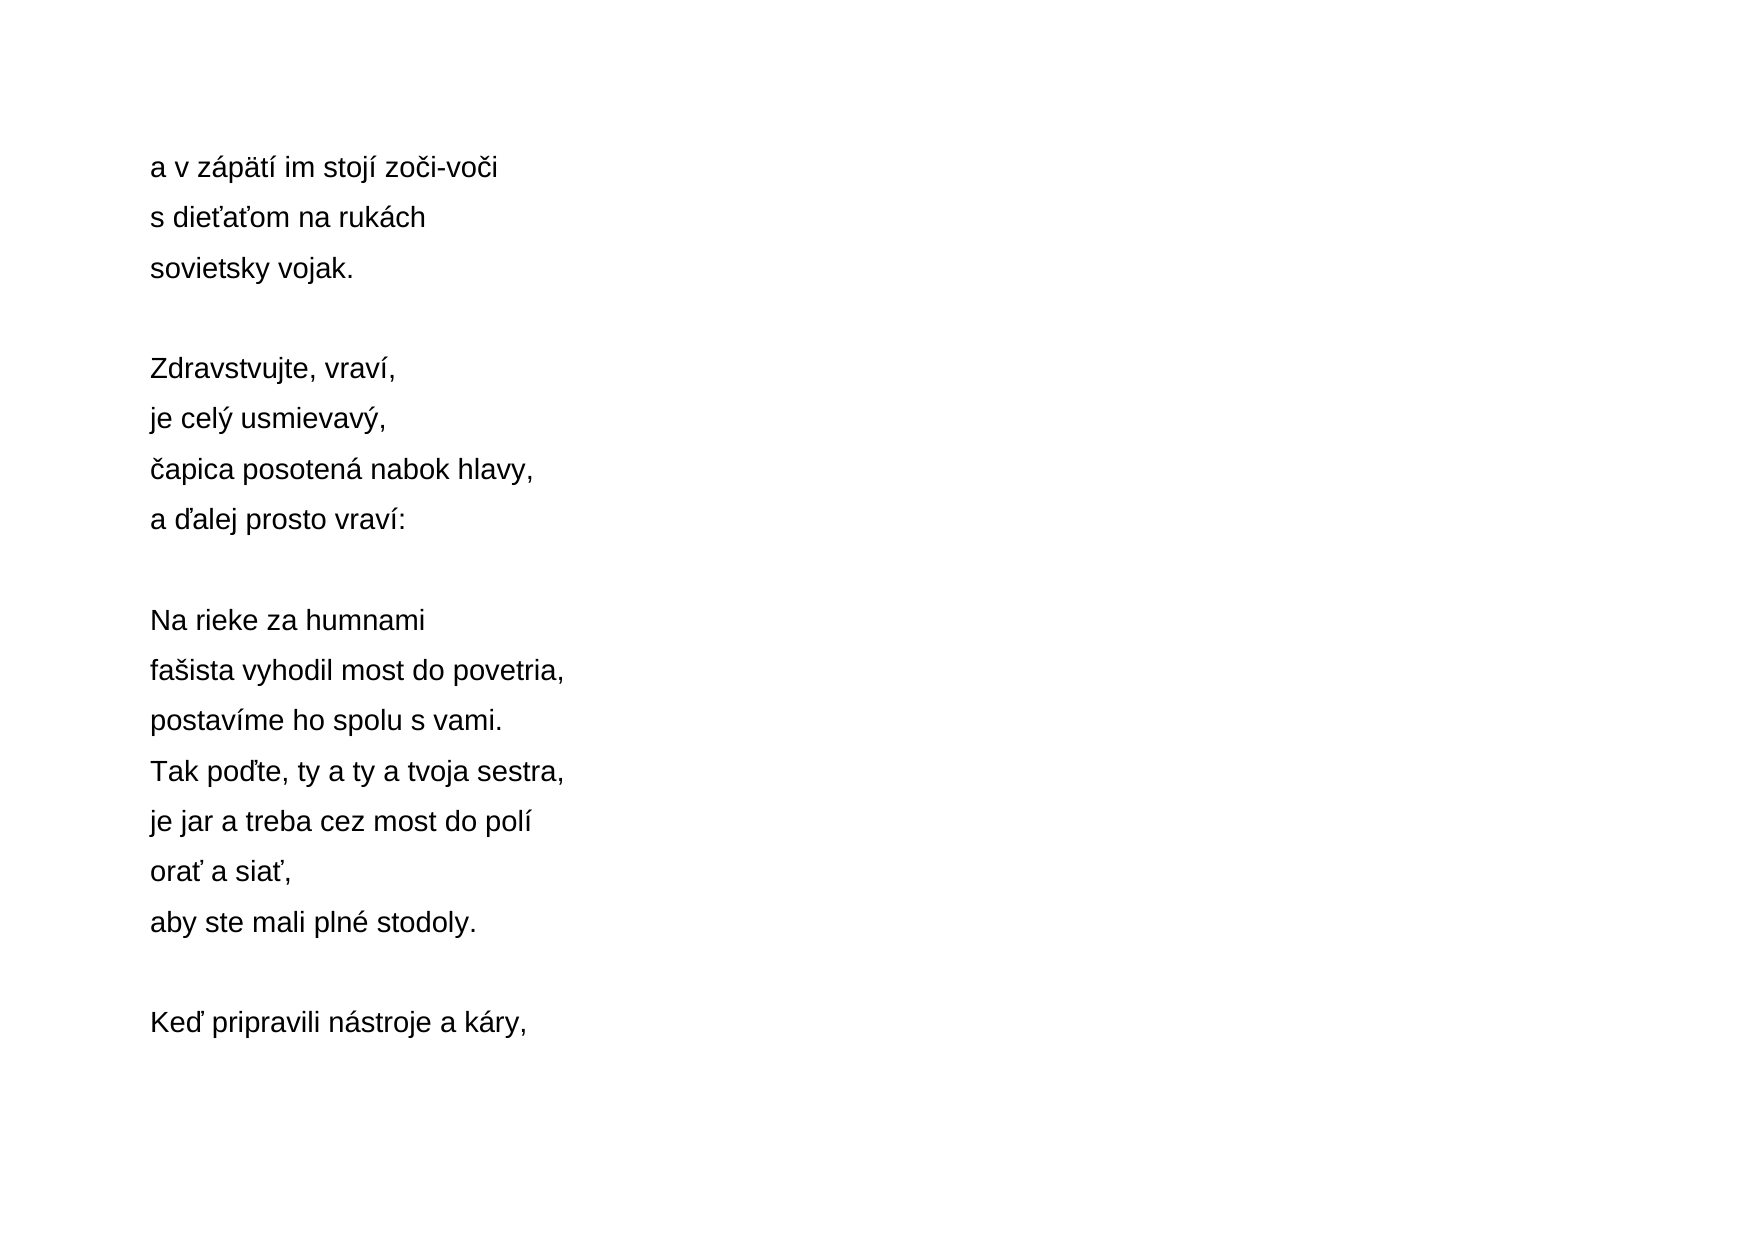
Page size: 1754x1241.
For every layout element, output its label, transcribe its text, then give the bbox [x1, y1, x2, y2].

text sovietsky vojak. [150, 251, 1243, 284]
text Keď pripravili nástroje a káry, [150, 1005, 1243, 1039]
text Tak poďte, ty a ty a tvoja sestra, [150, 754, 1243, 787]
text a v zápätí im stojí zoči-voči [150, 150, 1243, 183]
text s dieťaťom na rukách [150, 200, 1243, 234]
text Na rieke za humnami [150, 603, 1243, 636]
text aby ste mali plné stodoly. [150, 905, 1243, 938]
text postavíme ho spolu s vami. [150, 703, 1243, 737]
text orať a siať, [150, 854, 1243, 888]
text je jar a treba cez most do polí [150, 804, 1243, 838]
text čapica posotená nabok hlavy, [150, 452, 1243, 485]
text Zdravstvujte, vraví, [150, 351, 1243, 385]
text a ďalej prosto vraví: [150, 502, 1243, 536]
text je celý usmievavý, [150, 402, 1243, 435]
text fašista vyhodil most do povetria, [150, 653, 1243, 687]
